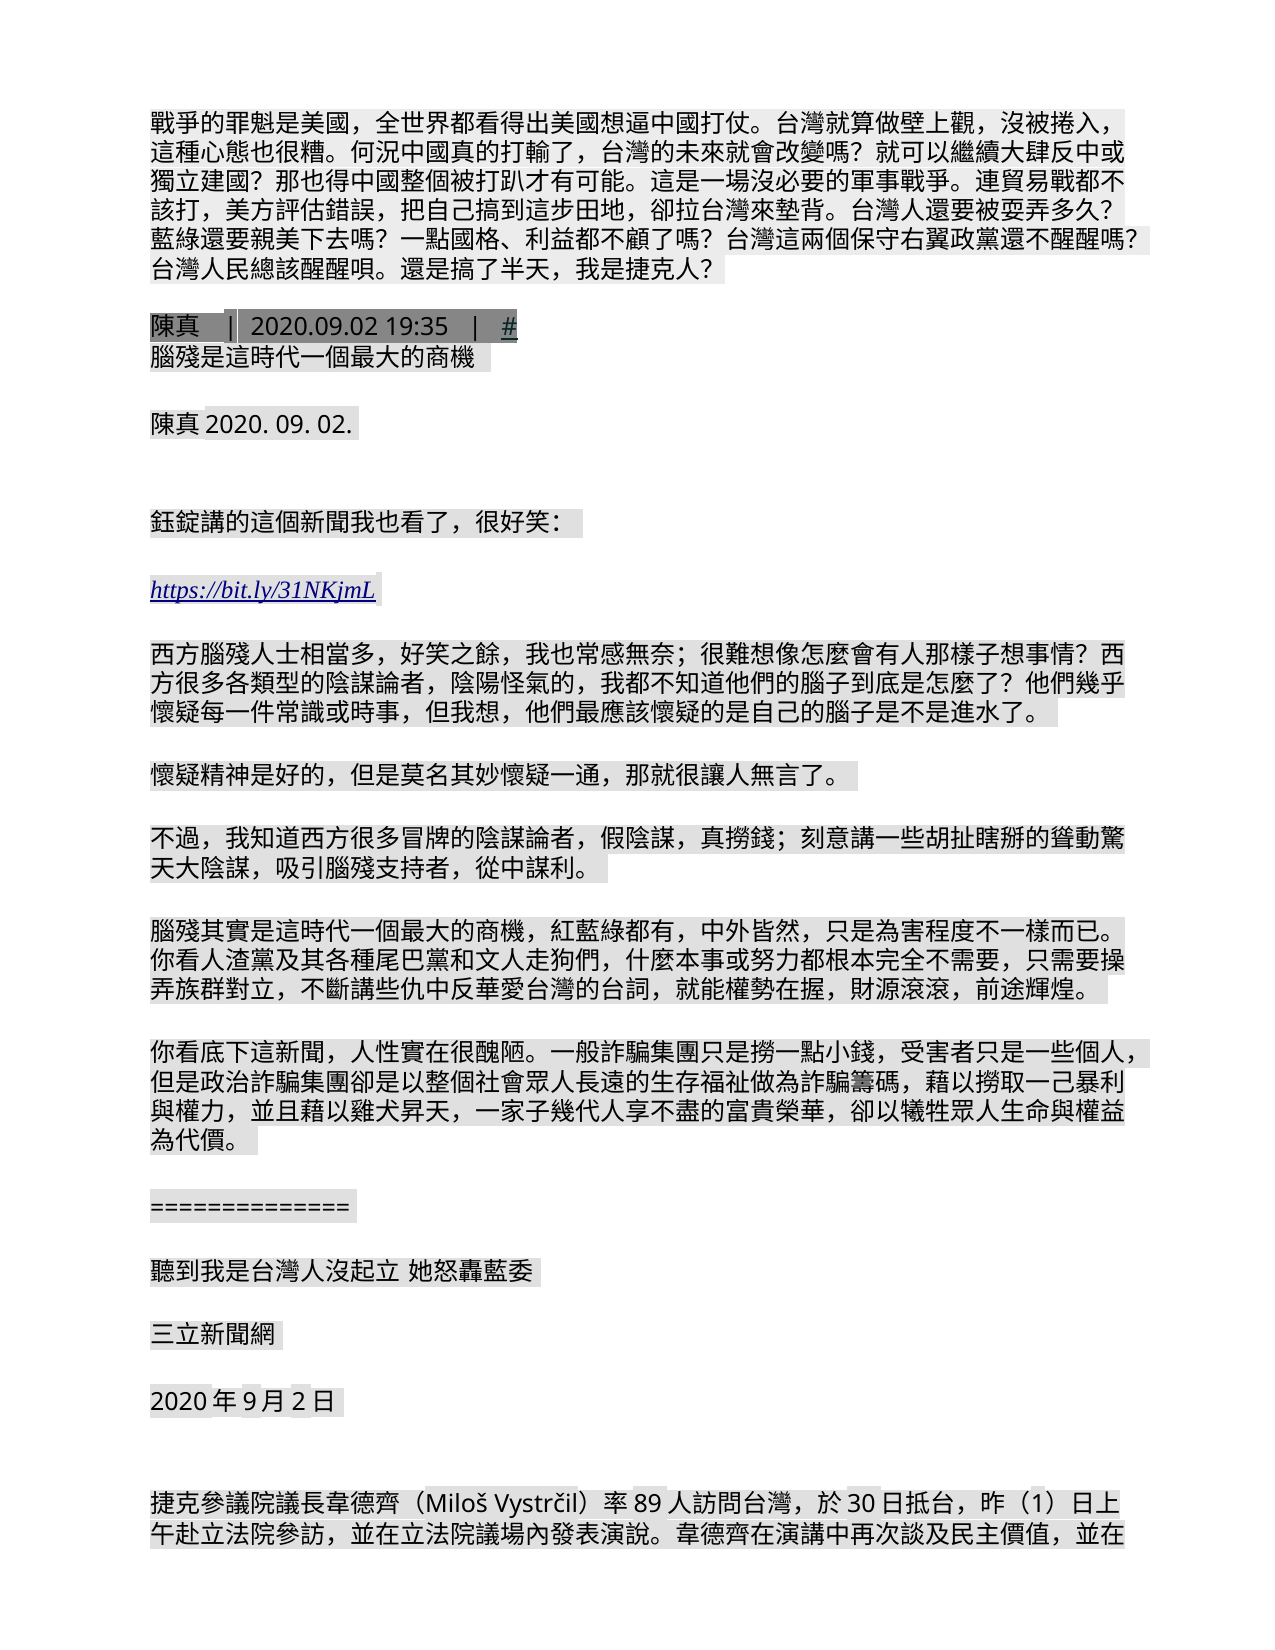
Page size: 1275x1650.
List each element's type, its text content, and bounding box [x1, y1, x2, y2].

text 腦殘是這時代一個最大的商機 陳真2020. 09. 02. 鈺錠講的這個新聞我也看了，很好笑： https://bit.ly/31NKjmL 西方腦殘人士相當多，好笑之餘，我也常感無奈；很難想像怎麼會有人那樣子想事情？西方很多各類型的陰謀論者，陰陽怪氣的，我都不知道他們的腦子到底是怎麼了？他們幾乎懷疑每一件常識或時事，但我想，他們最應該懷疑的是自己的腦子是不是進水了。 懷疑精神是好的，但是莫名其妙懷疑一通，那就很讓人無言了。 不過，我知道西方很多冒牌的陰謀論者，假陰謀，真撈錢；刻意講一些胡扯瞎掰的聳動驚天大陰謀，吸引腦殘支持者，從中謀利。 腦殘其實是這時代一個最大的商機，紅藍綠都有，中外皆然，只是為害程度不一樣而已。你看人渣黨及其各種尾巴黨和文人走狗們，什麼本事或努力都根本完全不需要，只需要操弄族群對立，不斷講些仇中反華愛台灣的台詞，就能權勢在握，財源滾滾，前途輝煌。 你看底下這新聞，人性實在很醜陋。一般詐騙集團只是撈一點小錢，受害者只是一些個人，但是政治詐騙集團卻是以整個社會眾人長遠的生存福祉做為詐騙籌碼，藉以撈取一己暴利與權力，並且藉以雞犬昇天，一家子幾代人享不盡的富貴榮華，卻以犧牲眾人生命與權益為代價。 ============== 聽到我是台灣人沒起立 她怒轟藍委 三立新聞網 2020年9月2日 捷克參議院議長韋德齊（Miloš Vystrčil）率89人訪問台灣，於30日抵台，昨（1）日上午赴立法院參訪，並在立法院議場內發表演說。韋德齊在演講中再次談及民主價值，並在演講的最後，以中文「我是台灣人」作結，感動發言讓全場起立鼓掌。 不過現在卻傳出，當時國民黨立委蔣萬安、林奕華等人沒有站起來鼓掌，對此，民進黨立委陳亭妃今日批評，難道你不認同自己是台灣人嗎？那請問你是哪裡的人？ 陳亭妃質疑，「難道你不認同自己是台灣人嗎？那請問你是哪裡的人？」是不是也應該站出來說清楚，你是哪裡的人，否則當捷克議長講我是台灣人的時候，為什麼你還坐在椅子上。他相信只要是台灣人，在那個時候，在那種氣氛那種場合，又是捷克議長講了這句話，他認為任何人都會感動起立鼓掌。 [150, 343, 1125, 1549]
text 陳真 | 2020.09.02 19:35 | # [150, 309, 1125, 343]
text 搞了半天美國是和台灣打貿易戰 上面這句是我在「買美豬美牛」事件的幾天後悟出的！ 底下轉貼一段： 法国在位时间最长的一位总统（两个任期共十四年）弗朗索瓦·密特朗在逝世前与记者乔治—马克·贝纳姆谈话时，说了这样一段令人惊心动魄的话，被后者发表在《密特朗的最后时刻》（Le dernier Mitterrand）一书中。密特朗说到： “法国对此一无所知，但我们与美国正处于战争之中。是的，一场永恒的战争之中，一场生死攸关的战争，一场经济战争，一场看上去似乎不会死人的战争。是的，他们冷酷无情，这些美国人，他们贪婪成性，他们一心要独自攫取对世界的权力。这是一场人所不知的战争，一场永恒的战争，看上去似乎不会死人，但实际上是一场会死人的战争。” 记者将这段话称之为“密特朗的政治遗言”。 ◎ 密特這段的法文原稿，我找到的連結如下： https://twitter.com/UPR_Asselineau/status/685446277006540800/photo/1 中文摘錄是從鄭若麟的一篇文章來的。鄭若麟簡介：文汇报国际评论专栏撰稿人。1990年至2013年任文汇报常驻巴黎和欧洲记者，常驻法国超过二十年。 本篇文章叫：《美国与欧洲正处在秘密战争状态》 發表於2018年9月。本文連結： http://www.xinminweekly.com.cn/huanqiu/2018/09/06/10938.html ◎ 我的淺見： 美國的野心是公認的。民主自由和自由貿易是美帝喜歡鼓吹的普世價值。可美國的野心是普世常識，民主自由和自由貿易只是美國這個野心家的工具，全世界都知道，台灣人卻不知道，尤其覺青不知道，大陸的覺青和公知也不知道。密特朗認為美國發動的經濟戰爭無休無止，表面上不會給人帶來死亡，但其實會的，他認為美國非常可怕，害人於暗地裡、無形中。 美國樹敵太多，何止中國是敵人，歐盟也一直被美國惡搞，蘇聯更早就被搞垮。日本、韓國都被美國搞垮後加以控制（這幾天看了一個視頻，陳平說韓國經濟專家告訴他，韓國在金融風暴後，很多大公司被美國大舉入股掌控）。另，去年任正非接受bbc的訪談中，華為在英國分公司的負責人（一個英國男子）講，美國整華為，其實就跟以前美國整日本Toyota汽車的道理一樣，競爭不過了就眼紅。到底全世界有哪個地方沒被美國惡搞？眼下不但中國被美國整，連台灣也被整，怎麼中美貿易戰搞到台灣身上，我們也要不斷買東買西，可見美國把我們當中國一部分？還是說美國當台灣是美國領土，賣東西給台灣等於內銷和擴大內需？ 死亡的警訊又何止限於貿易戰和冷戰？中美如果發生熱戰，真打起仗來，台灣人的生命安全在哪？罪魁是誰？兩岸軍民都會損傷，美國自己的軍人也會折損，甚至給美國人民也帶來不幸。美國國內今年的狀況不容我贅述了，不過這些種族問題、醫療問題、經濟乏力、貧富差距過大、街友溫飽問題等，都是多年來累積的......美國街友的數字絕對比美方公佈的數字高（無論是65萬或57萬），這是我一加州哥們的觀察。這些遊民不該被嘲弄和欺負，美國政府該對他們的生活狀況負責。哥們講，他在舊金山常見遊民被路人踹一腳或吐口水，可說司空見慣，警察才懶得管，街友也不可能因此報警，逆來順受。美國想靠打仗振興國內，卻不好好想辦法改革國內問題。 戰爭的罪魁是美國，全世界都看得出美國想逼中國打仗。台灣就算做壁上觀，沒被捲入，這種心態也很糟。何況中國真的打輸了，台灣的未來就會改變嗎？就可以繼續大肆反中或獨立建國？那也得中國整個被打趴才有可能。這是一場沒必要的軍事戰爭。連貿易戰都不該打，美方評估錯誤，把自己搞到這步田地，卻拉台灣來墊背。台灣人還要被耍弄多久？藍綠還要親美下去嗎？一點國格、利益都不顧了嗎？台灣這兩個保守右翼政黨還不醒醒嗎？台灣人民總該醒醒唄。還是搞了半天，我是捷克人？ [150, 75, 1125, 284]
